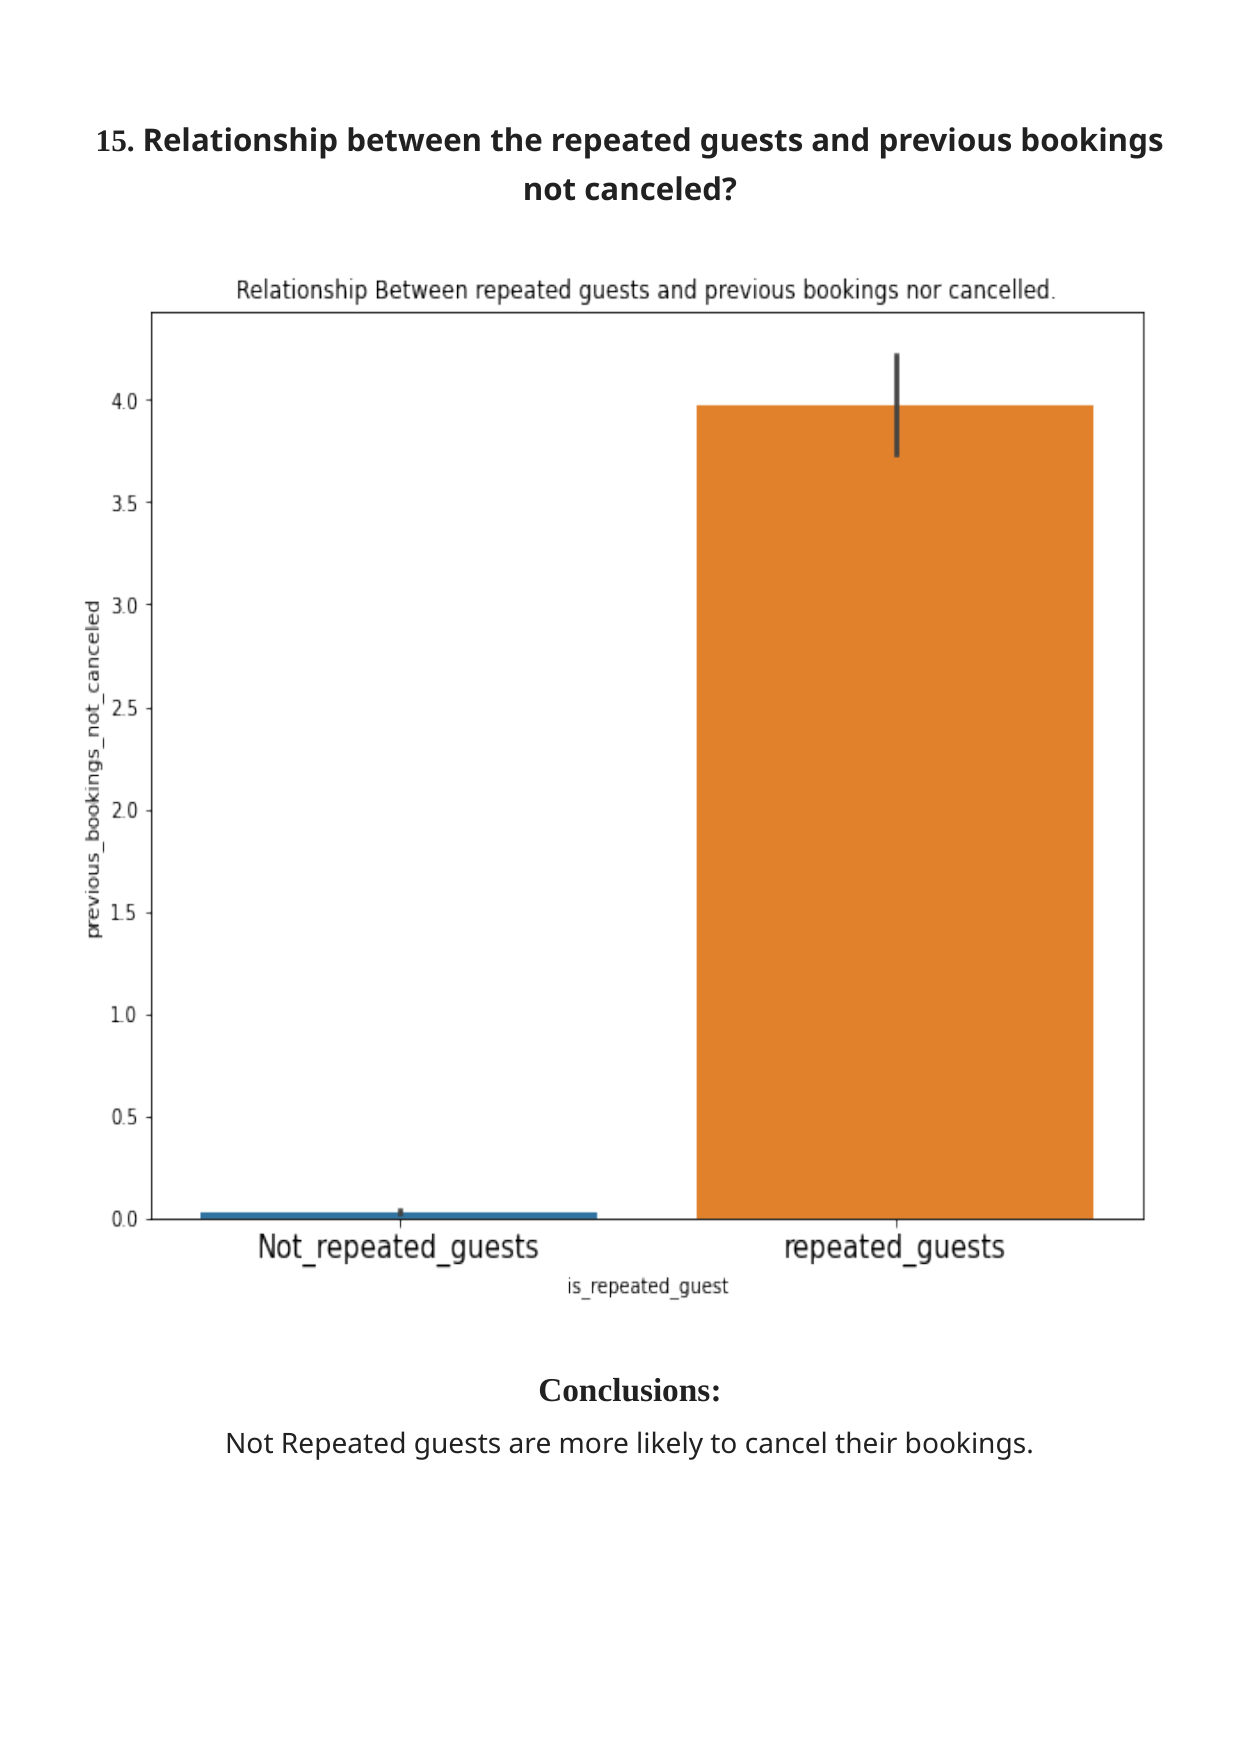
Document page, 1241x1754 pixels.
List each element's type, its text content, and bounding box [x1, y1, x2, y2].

subtitle Not Repeated guests are more likely to cancel their bookings. [72, 1424, 1187, 1462]
text 15. Relationship between the repeated guests and previous bookings not canceled? [72, 118, 1187, 210]
picture [71, 264, 1156, 1313]
text Conclusions: [72, 1370, 1187, 1409]
